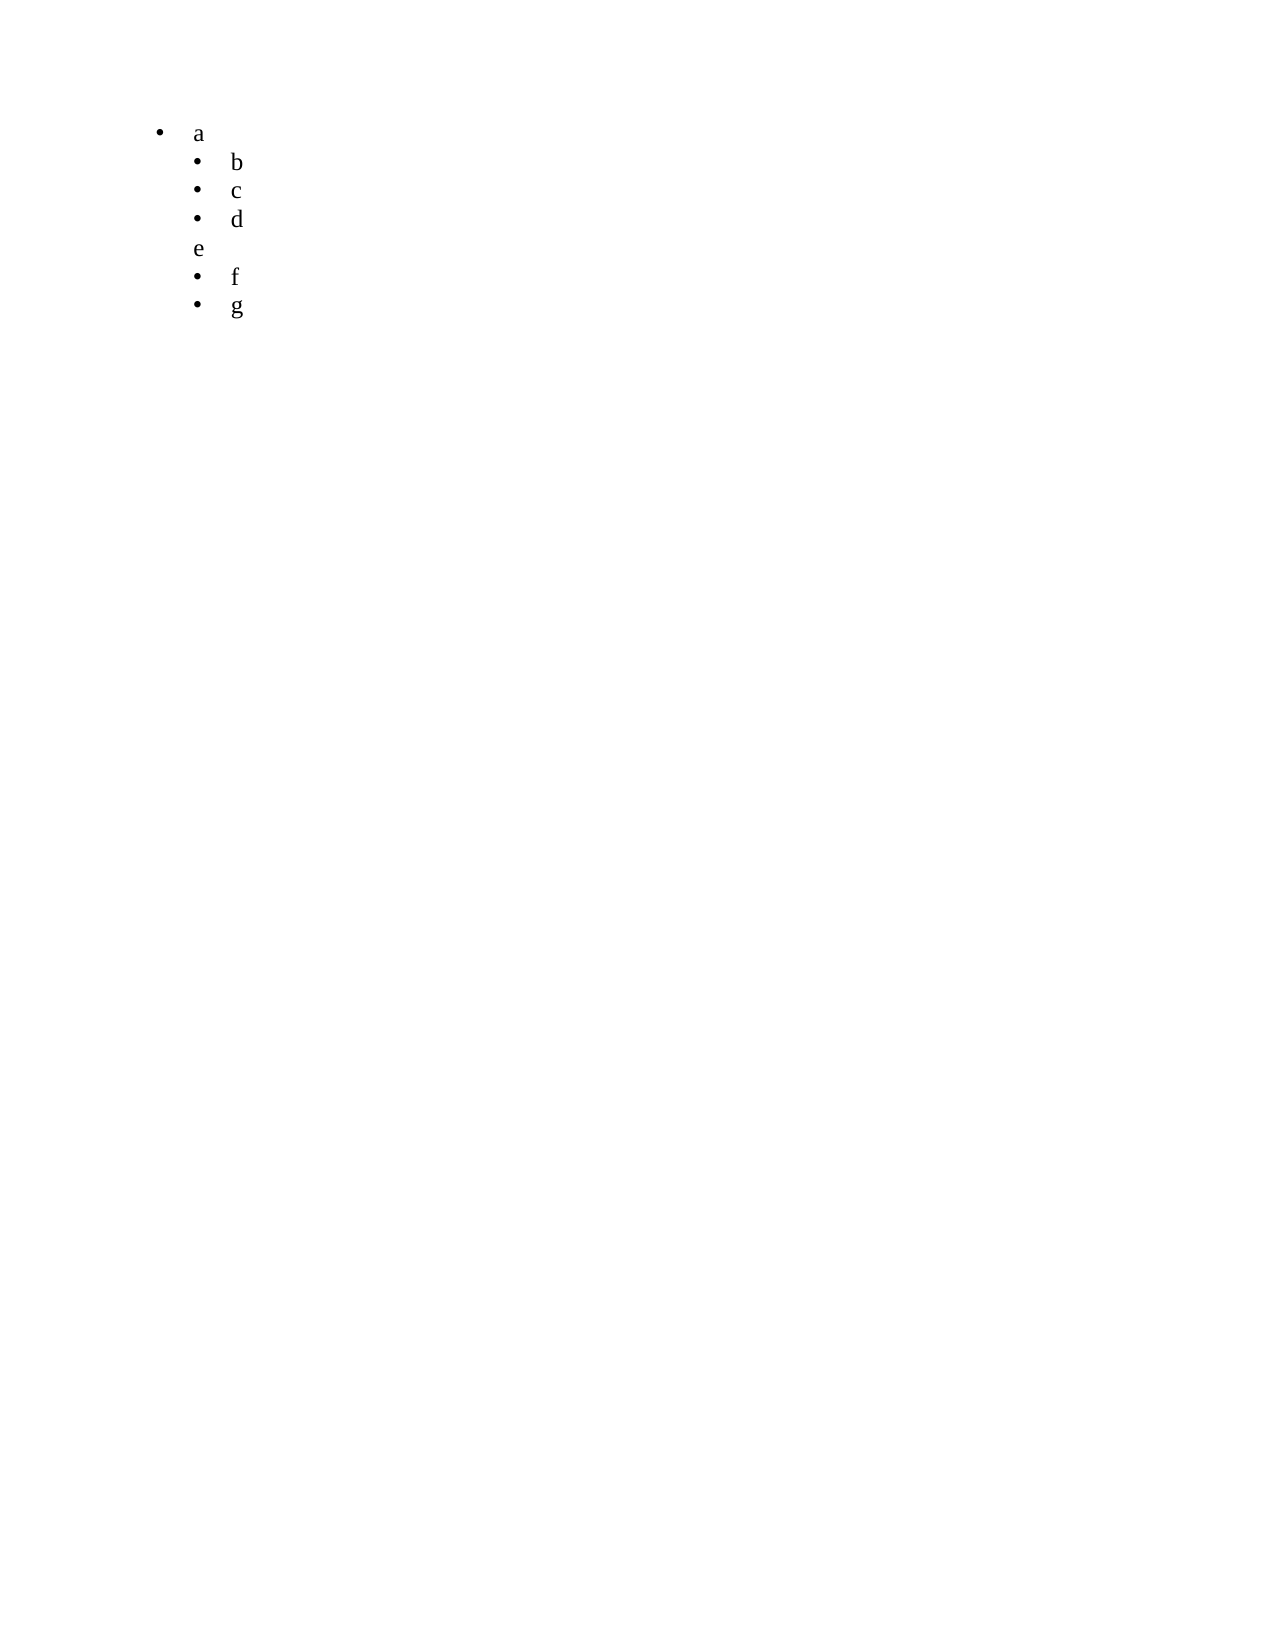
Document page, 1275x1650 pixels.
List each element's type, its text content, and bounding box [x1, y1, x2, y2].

list g [193, 291, 1157, 319]
list e [156, 233, 1157, 262]
list d [193, 204, 1157, 233]
list a [156, 118, 1157, 147]
list b [193, 147, 1157, 176]
list c [193, 176, 1157, 204]
list f [193, 262, 1157, 291]
